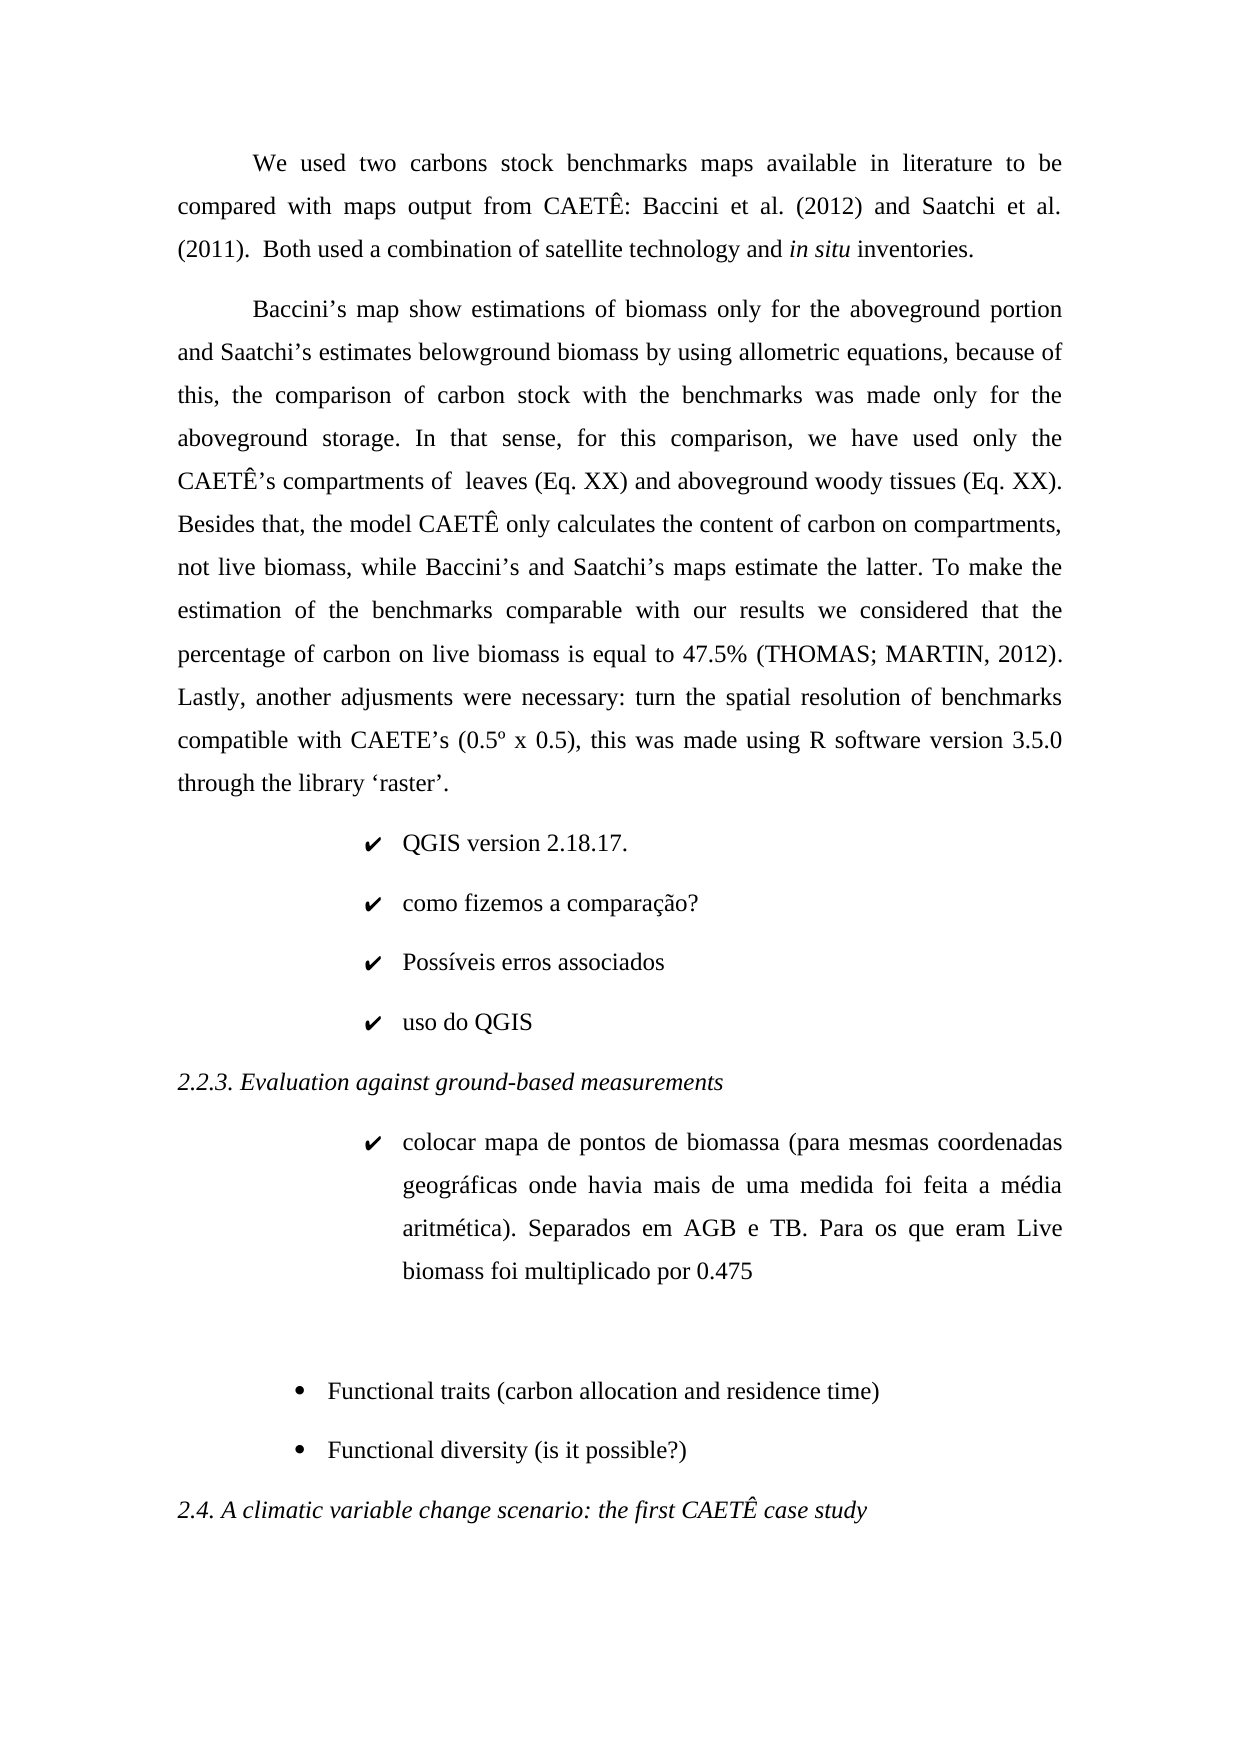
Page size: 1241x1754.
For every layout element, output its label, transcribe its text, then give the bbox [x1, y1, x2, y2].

list QGIS version 2.18.17. [365, 828, 1063, 857]
text 2.4. A climatic variable change scenario: the first CAETÊ case study [177, 1495, 1063, 1524]
list uso do QGIS [365, 1007, 1063, 1036]
list Possíveis erros associados [365, 947, 1063, 976]
text We used two carbons stock benchmarks maps available in literature to be compared with maps output from CAETÊ: Baccini et al. (2012) and Saatchi et al. (2011). Both used a combination of satellite technology and in situ inventories. [177, 148, 1063, 263]
list colocar mapa de pontos de biomassa (para mesmas coordenadas geográficas onde havia mais de uma medida foi feita a média aritmética). Separados em AGB e TB. Para os que eram Live biomass foi multiplicado por 0.475 [365, 1127, 1063, 1285]
list Functional traits (carbon allocation and residence time) [295, 1376, 1063, 1404]
list Functional diversity (is it possible?) [295, 1436, 1063, 1464]
list como fizemos a comparação? [365, 888, 1063, 916]
text Baccini’s map show estimations of biomass only for the aboveground portion and Saatchi’s estimates belowground biomass by using allometric equations, because of this, the comparison of carbon stock with the benchmarks was made only for the aboveground storage. In that sense, for this comparison, we have used only the CAETÊ’s compartments of leaves (Eq. XX) and aboveground woody tissues (Eq. XX). Besides that, the model CAETÊ only calculates the content of carbon on compartments, not live biomass, while Baccini’s and Saatchi’s maps estimate the latter. To make the estimation of the benchmarks comparable with our results we considered that the percentage of carbon on live biomass is equal to 47.5% (THOMAS; MARTIN, 2012)⁠. Lastly, another adjusments were necessary: turn the spatial resolution of benchmarks compatible with CAETE’s (0.5º x 0.5), this was made using R software version 3.5.0 through the library ‘raster’. [177, 294, 1063, 797]
text 2.2.3. Evaluation against ground-based measurements [177, 1067, 1063, 1096]
